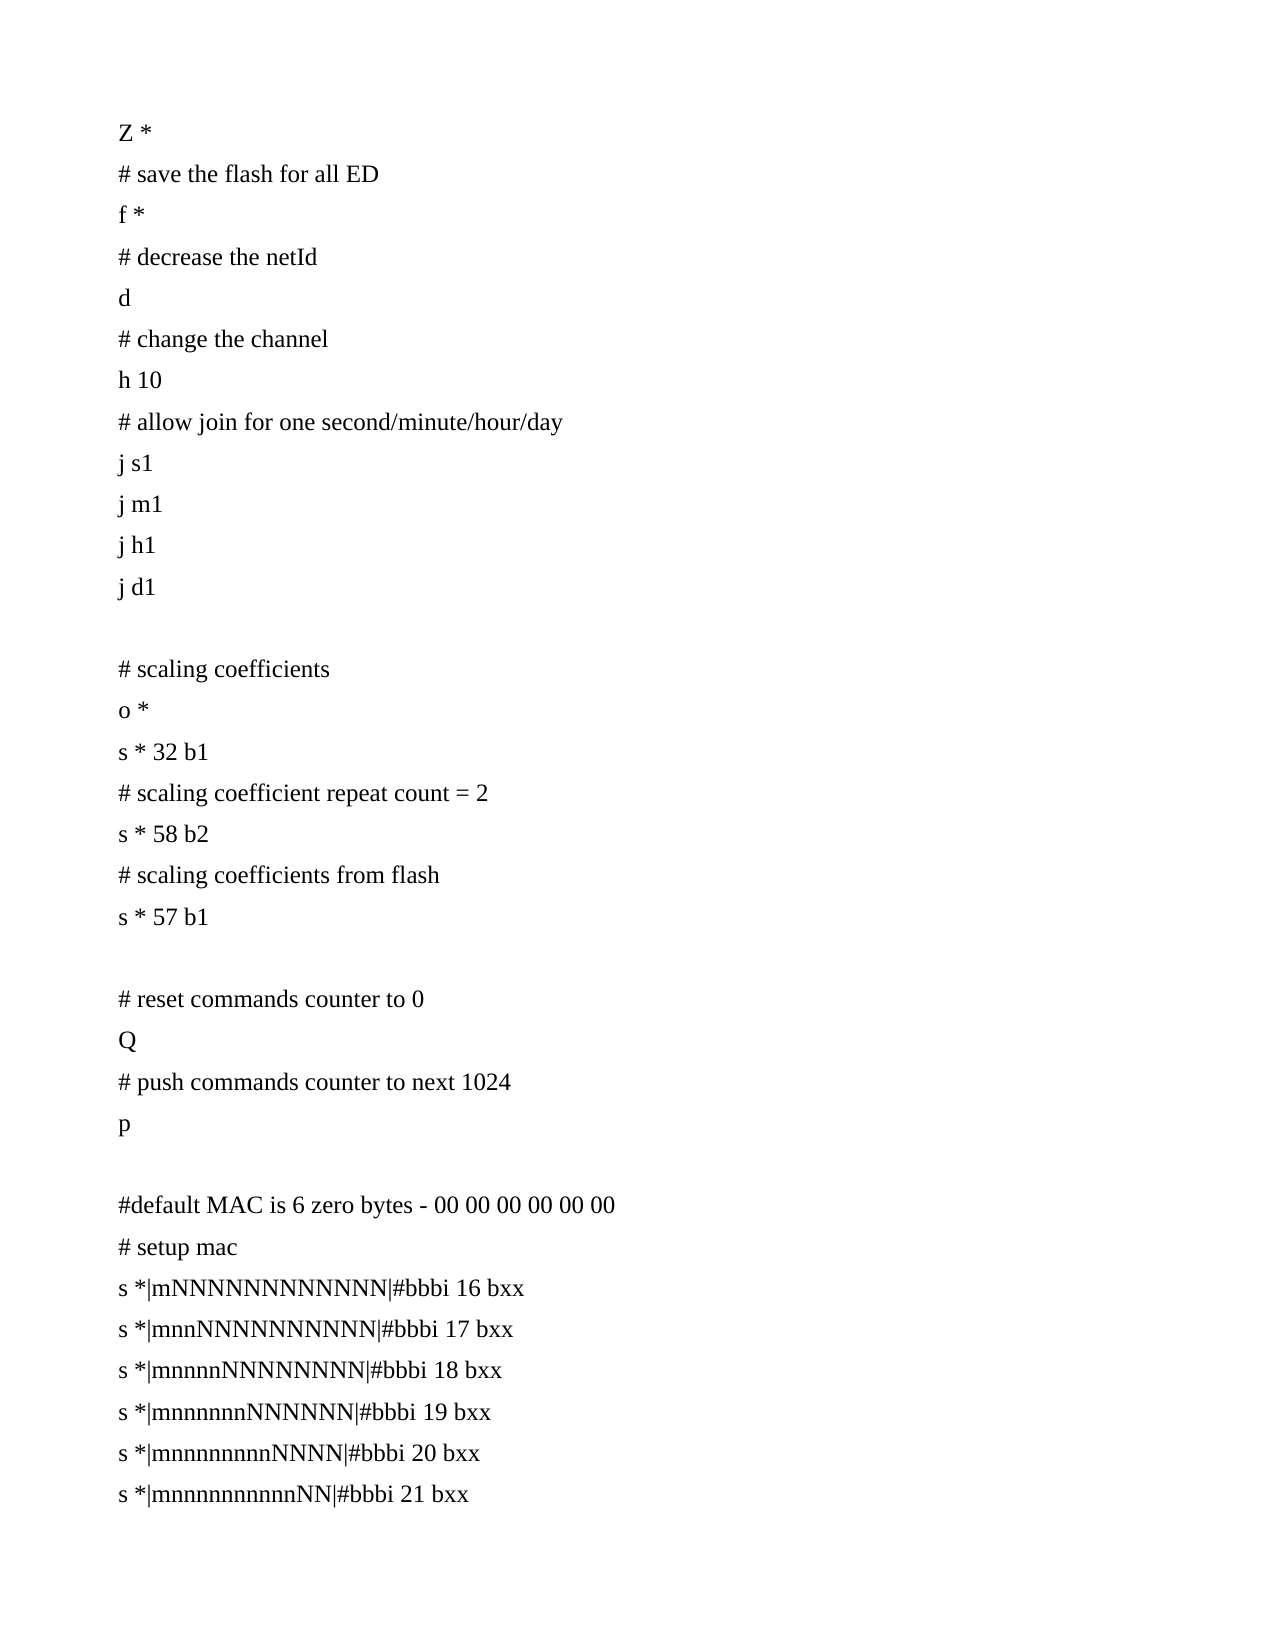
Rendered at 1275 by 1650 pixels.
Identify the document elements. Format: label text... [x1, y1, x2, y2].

text s *|mnnnnNNNNNNNN|#bbbi 18 bxx [118, 1356, 1157, 1384]
text # push commands counter to next 1024 [118, 1067, 1157, 1096]
text j s1 [118, 448, 1157, 477]
text # decrease the netId [118, 242, 1157, 271]
text # allow join for one second/minute/hour/day [118, 407, 1157, 436]
text h 10 [118, 366, 1157, 394]
text o * [118, 696, 1157, 724]
text #default MAC is 6 zero bytes - 00 00 00 00 00 00 [118, 1191, 1157, 1219]
text s * 32 b1 [118, 737, 1157, 766]
text s *|mnnnnnnNNNNNN|#bbbi 19 bxx [118, 1397, 1157, 1426]
text # scaling coefficient repeat count = 2 [118, 778, 1157, 807]
text s *|mnnnnnnnnnnNN|#bbbi 21 bxx [118, 1479, 1157, 1508]
text # reset commands counter to 0 [118, 984, 1157, 1013]
text Z * [118, 118, 1157, 147]
text s *|mnnNNNNNNNNNN|#bbbi 17 bxx [118, 1314, 1157, 1343]
text # scaling coefficients from flash [118, 861, 1157, 889]
text # setup mac [118, 1232, 1157, 1261]
text d [118, 283, 1157, 312]
text # change the channel [118, 324, 1157, 353]
text s * 58 b2 [118, 819, 1157, 848]
text j m1 [118, 489, 1157, 518]
text # save the flash for all ED [118, 159, 1157, 188]
text j h1 [118, 531, 1157, 559]
text s * 57 b1 [118, 902, 1157, 931]
text # scaling coefficients [118, 654, 1157, 683]
text s *|mNNNNNNNNNNNN|#bbbi 16 bxx [118, 1273, 1157, 1302]
text f * [118, 201, 1157, 229]
text p [118, 1108, 1157, 1137]
text Q [118, 1026, 1157, 1054]
text j d1 [118, 572, 1157, 601]
text s *|mnnnnnnnnNNNN|#bbbi 20 bxx [118, 1438, 1157, 1467]
